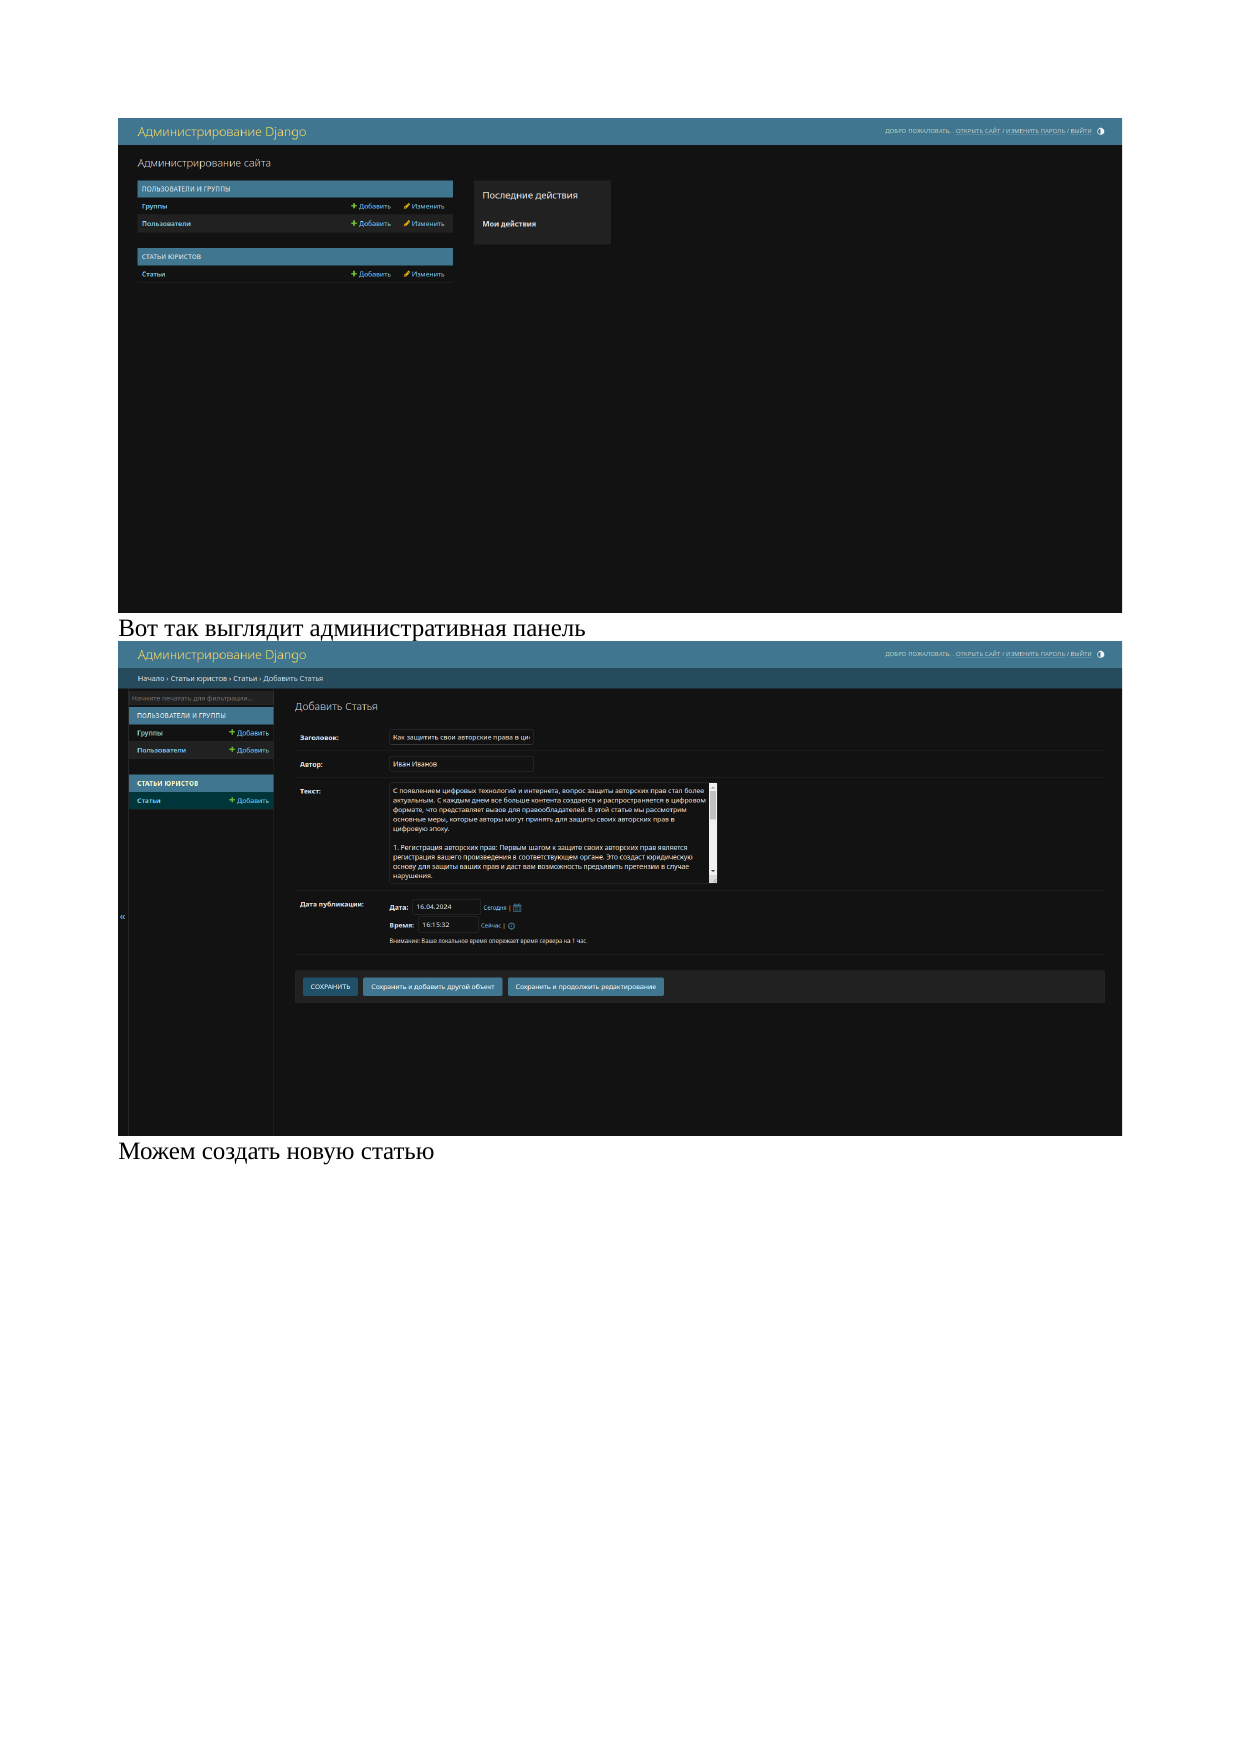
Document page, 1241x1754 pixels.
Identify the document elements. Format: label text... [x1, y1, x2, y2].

text Можем создать новую статью [118, 1136, 1122, 1165]
picture [118, 641, 1123, 1136]
picture [118, 118, 1123, 613]
text Вот так выглядит административная панель [118, 613, 1122, 641]
